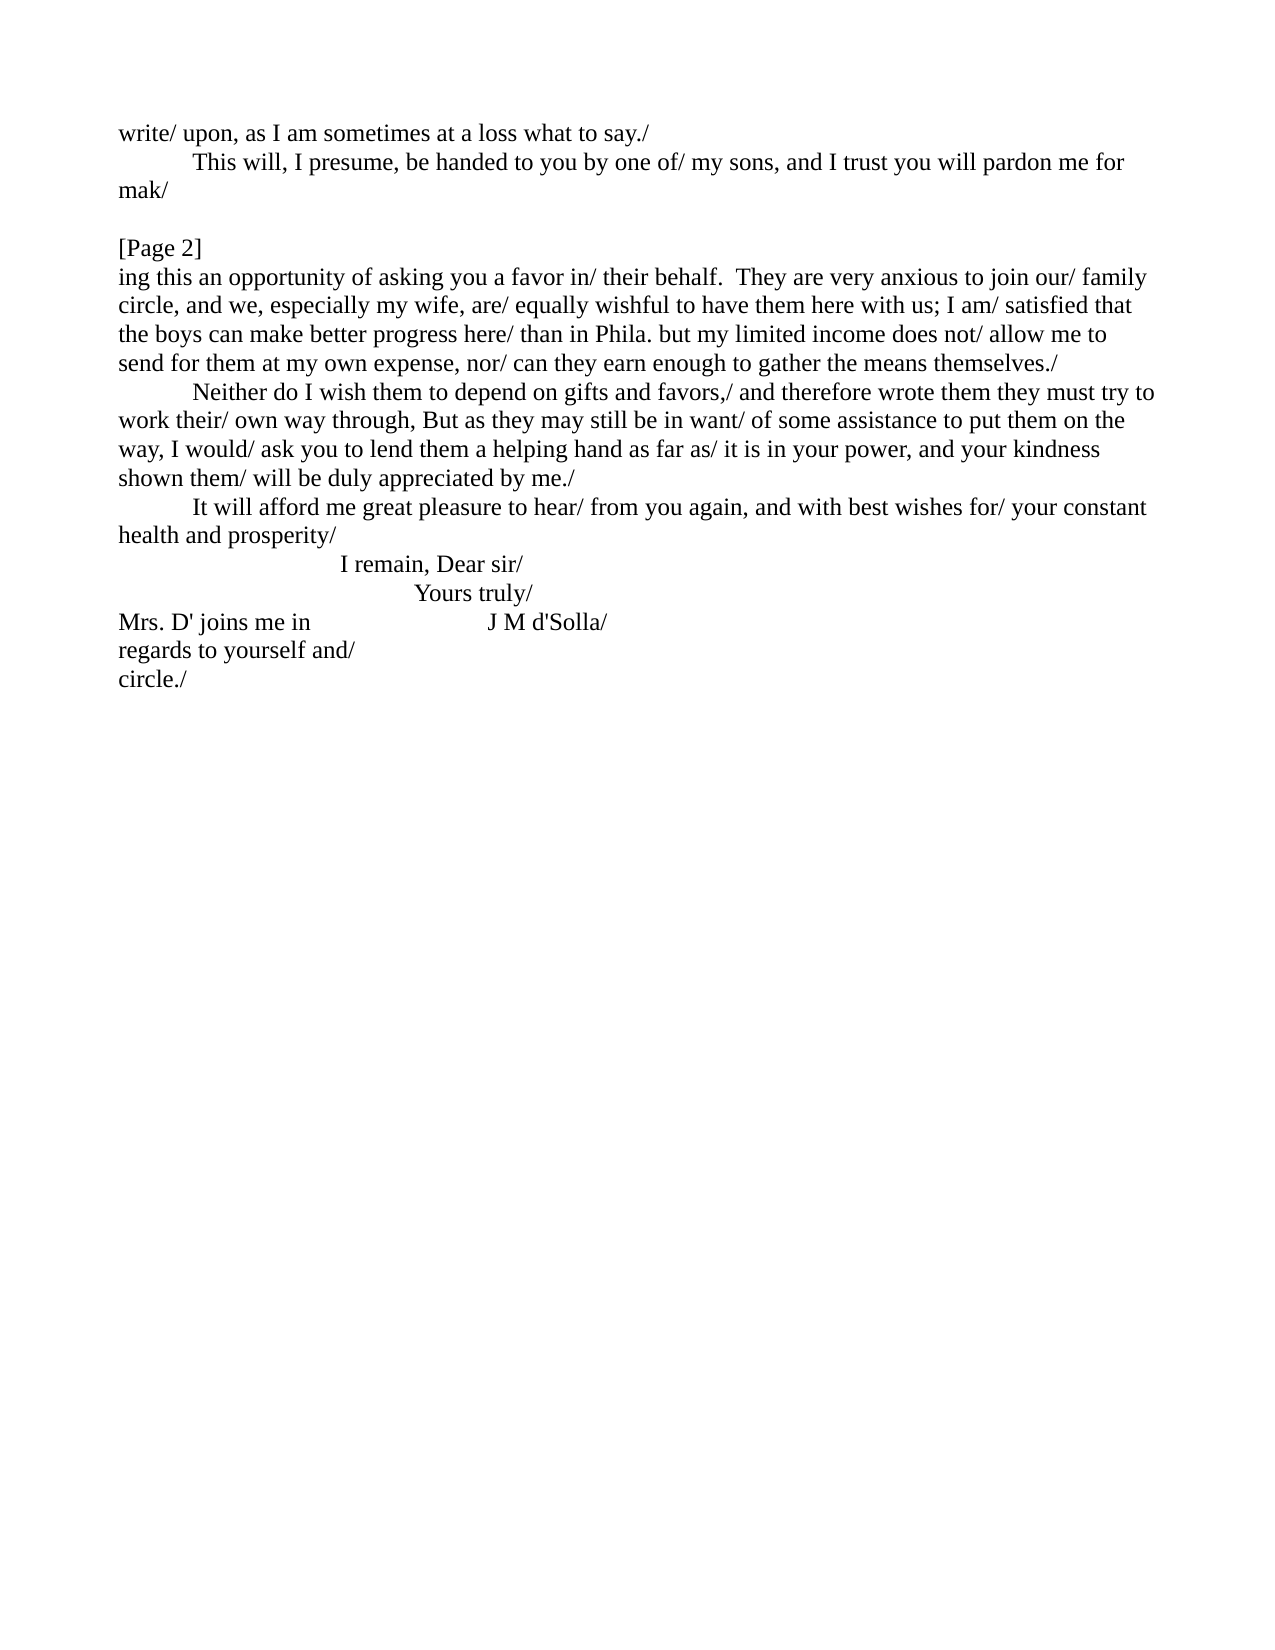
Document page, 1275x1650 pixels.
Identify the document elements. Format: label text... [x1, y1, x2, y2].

text Neither do I wish them to depend on gifts and favors,/ and therefore wrote them they must try to work their/ own way through, But as they may still be in want/ of some assistance to put them on the way, I would/ ask you to lend them a helping hand as far as/ it is in your power, and your kindness shown them/ will be duly appreciated by me./ [118, 377, 1157, 492]
text I remain, Dear sir/ [118, 549, 1157, 578]
text circle./ [118, 664, 1157, 693]
text Mrs. D' joins me in J M d'Solla/ [118, 607, 1157, 636]
text This will, I presume, be handed to you by one of/ my sons, and I trust you will pardon me for mak/ [118, 147, 1157, 204]
text ing this an opportunity of asking you a favor in/ their behalf. They are very anxious to join our/ family circle, and we, especially my wife, are/ equally wishful to have them here with us; I am/ satisfied that the boys can make better progress here/ than in Phila. but my limited income does not/ allow me to send for them at my own expense, nor/ can they earn enough to gather the means themselves./ [118, 262, 1157, 377]
text It will afford me great pleasure to hear/ from you again, and with best wishes for/ your constant health and prosperity/ [118, 492, 1157, 549]
text [Page 2] [118, 233, 1157, 262]
text write/ upon, as I am sometimes at a loss what to say./ [118, 118, 1157, 147]
text regards to yourself and/ [118, 636, 1157, 664]
text Yours truly/ [118, 578, 1157, 607]
